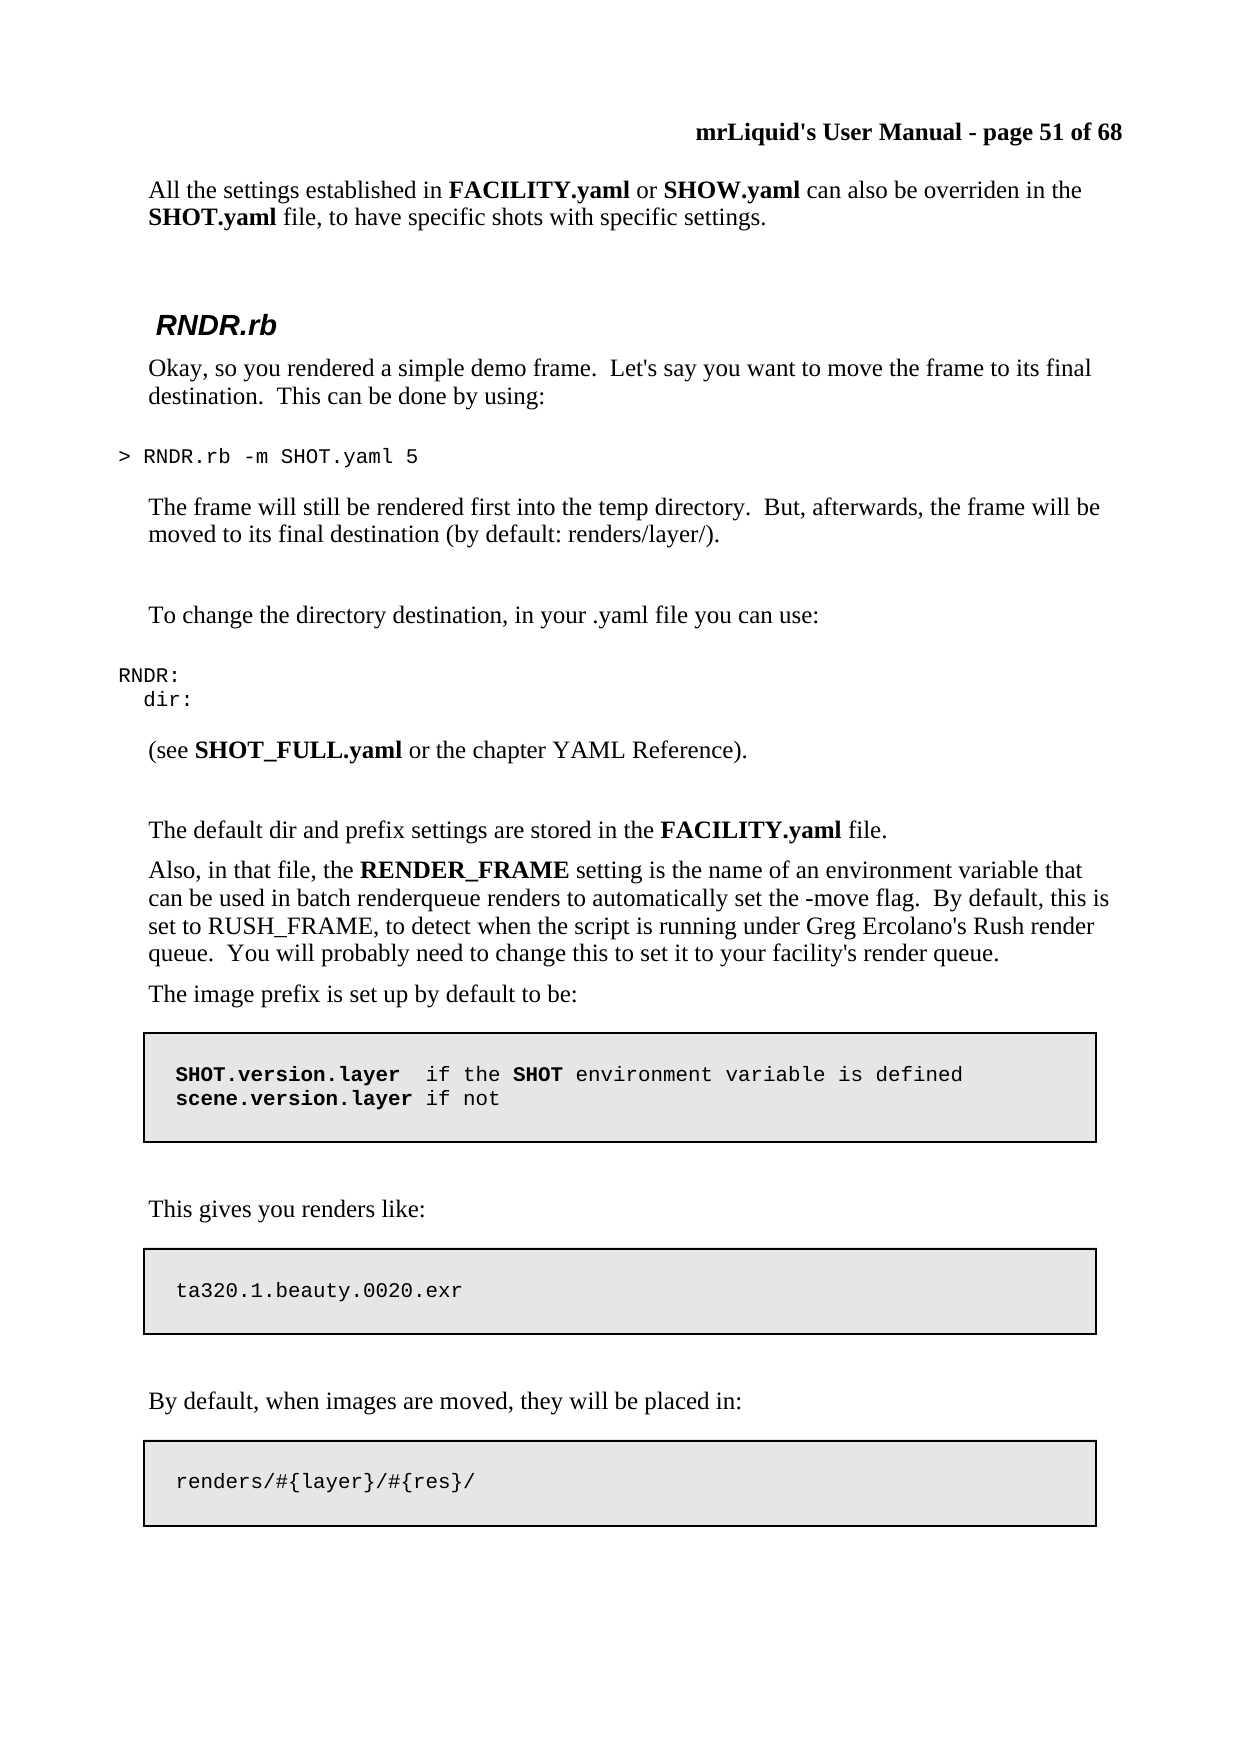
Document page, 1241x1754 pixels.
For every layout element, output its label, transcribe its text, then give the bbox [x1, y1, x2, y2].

text The default dir and prefix settings are stored in the FACILITY.yaml file. [148, 816, 1122, 844]
text The frame will still be rendered first into the temp directory. But, afterwards, the frame will be moved to its final destination (by default: renders/layer/). [148, 493, 1122, 548]
text Also, in that file, the RENDER_FRAME setting is the name of an environment variable that can be used in batch renderqueue renders to automatically set the -move flag. By default, this is set to RUSH_FRAME, to detect when the script is running under Greg Ercolano's Rush render queue. You will probably need to change this to set it to your facility's render queue. [148, 856, 1122, 967]
text > RNDR.rb -m SHOT.yaml 5 [118, 446, 1122, 493]
text ta320.1.beauty.0020.exr [175, 1279, 1065, 1303]
subtitle RNDR.rb [118, 309, 1122, 342]
text Okay, so you rendered a simple demo frame. Let's say you want to move the frame to its final destination. This can be done by using: [148, 354, 1122, 409]
text The image prefix is set up by default to be: [148, 980, 1122, 1007]
text By default, when images are moved, they will be placed in: [148, 1387, 1122, 1415]
text SHOT.version.layer if the SHOT environment variable is defined [175, 1064, 1065, 1088]
text All the settings established in FACILITY.yaml or SHOW.yaml can also be overriden in the SHOT.yaml file, to have specific shots with specific settings. [148, 176, 1122, 231]
text This gives you renders like: [148, 1195, 1122, 1223]
text To change the directory destination, in your .yaml file you can use: [148, 601, 1122, 629]
text dir: [118, 688, 1122, 712]
text scene.version.layer if not [175, 1088, 1065, 1111]
text renders/#{layer}/#{res}/ [175, 1472, 1065, 1495]
text RNDR: [118, 665, 1122, 688]
text (see SHOT_FULL.yaml or the chapter YAML Reference). [148, 736, 1122, 763]
